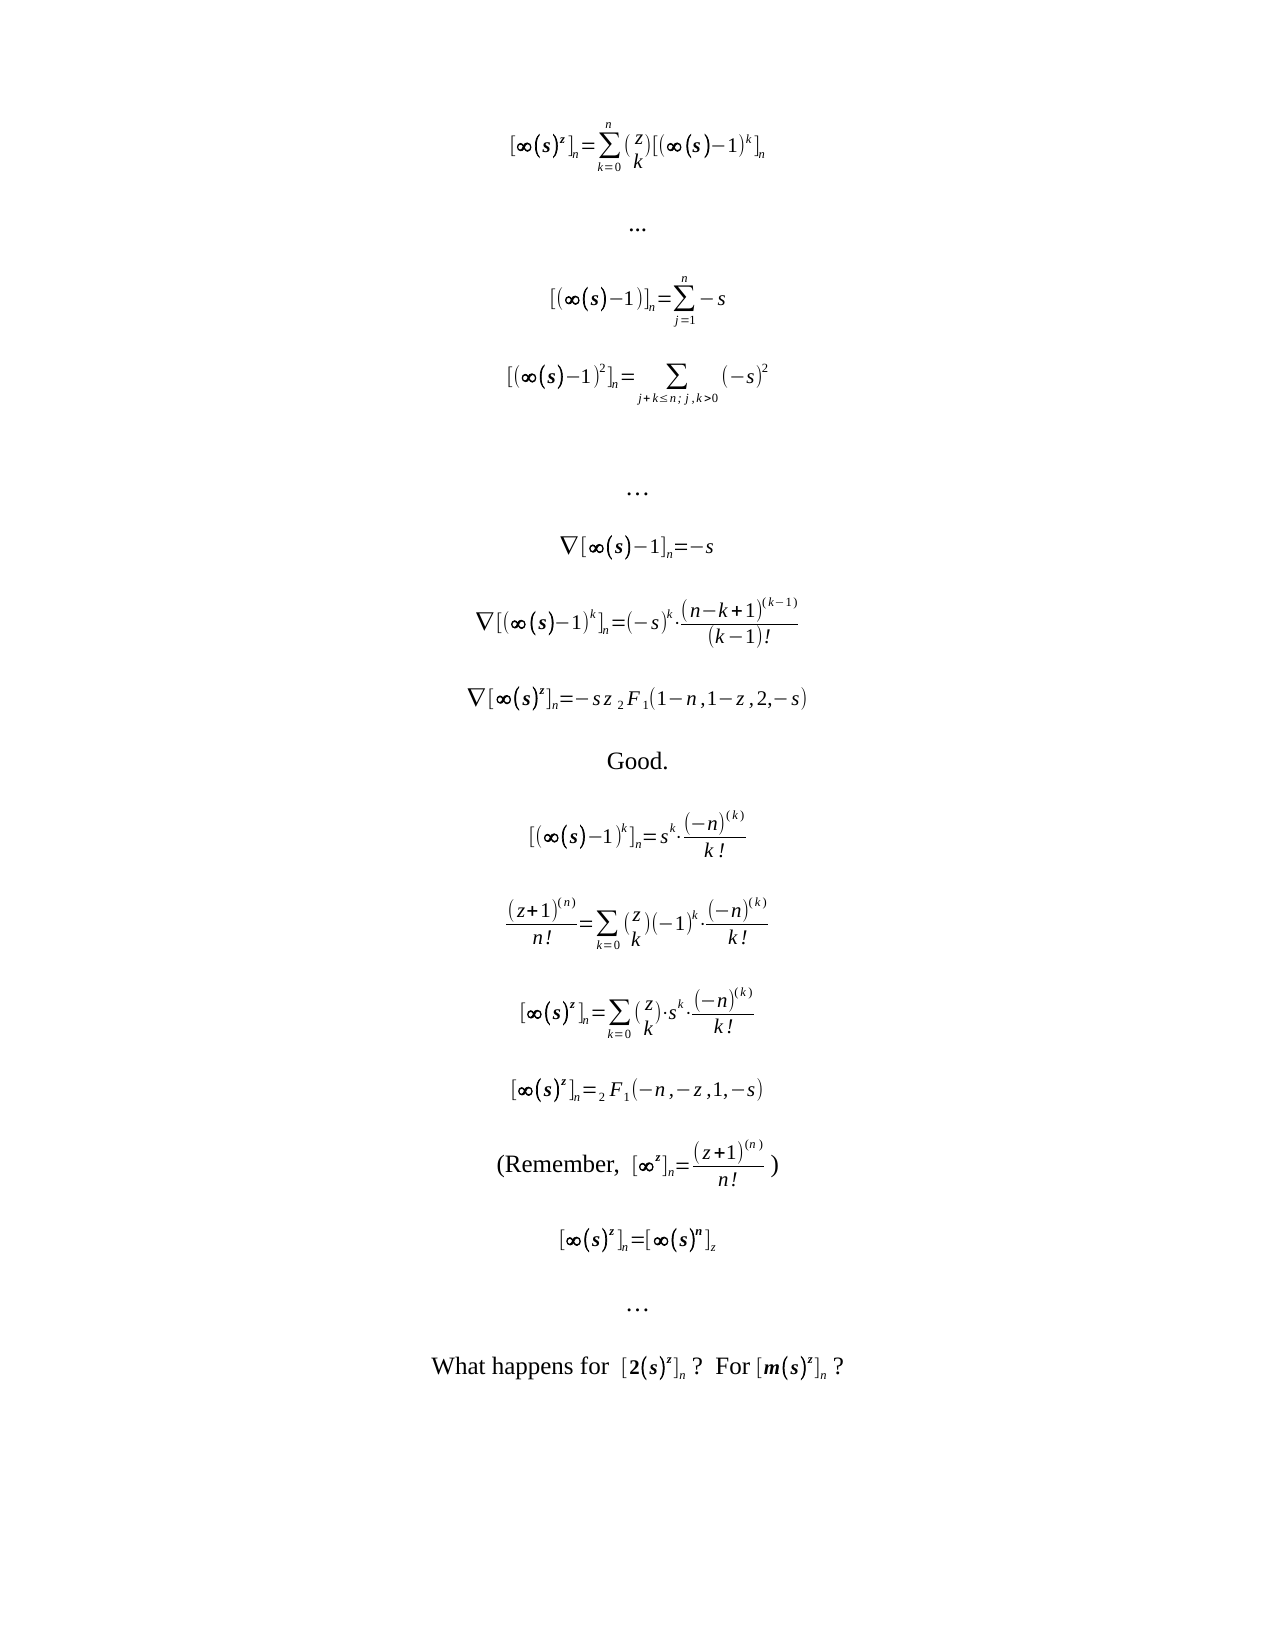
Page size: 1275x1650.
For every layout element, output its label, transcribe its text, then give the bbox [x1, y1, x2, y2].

text … [118, 1288, 1157, 1317]
text … [118, 472, 1157, 501]
text What happens for ? For? [118, 1351, 1157, 1382]
text ... [118, 208, 1157, 237]
text Good. [118, 746, 1157, 775]
text (Remember, ) [118, 1138, 1157, 1191]
